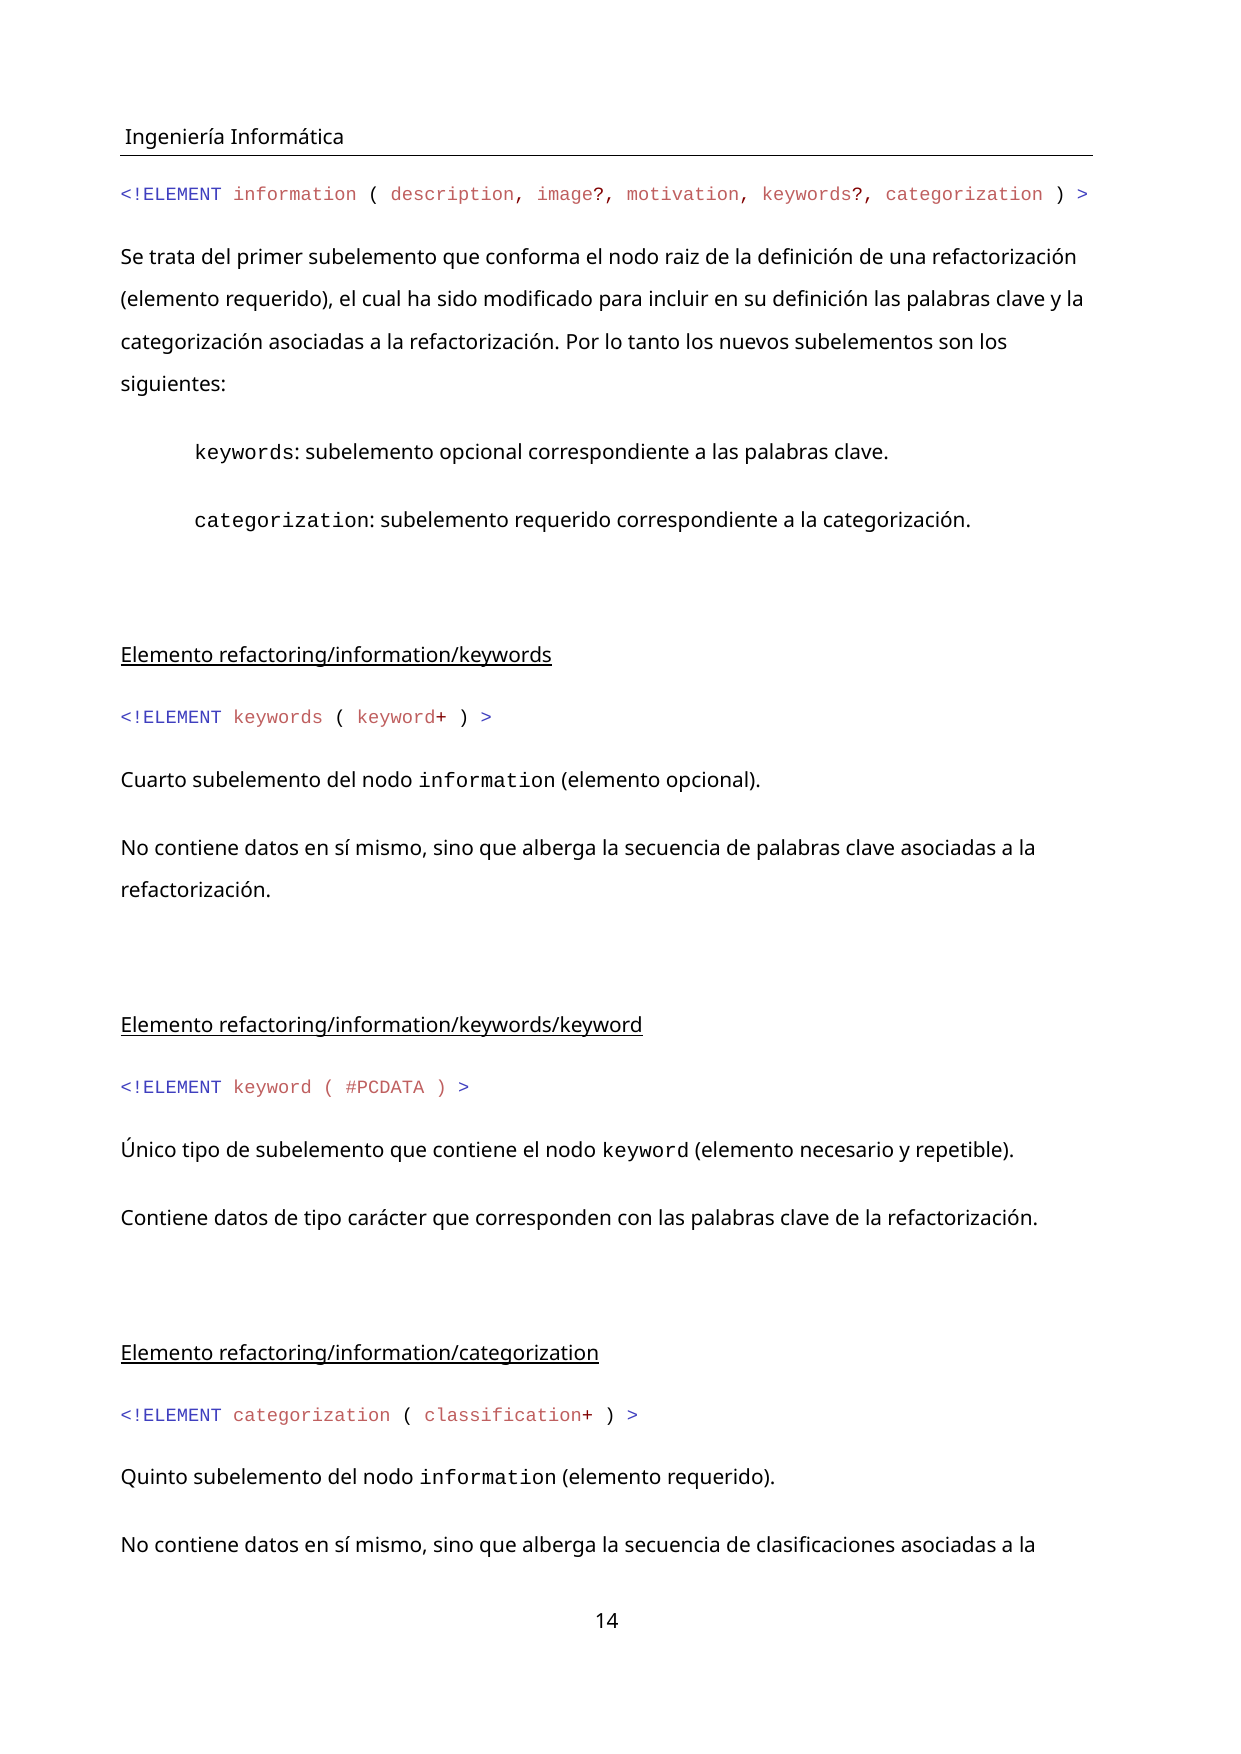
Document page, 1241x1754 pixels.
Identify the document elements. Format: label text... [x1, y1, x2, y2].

text No contiene datos en sí mismo, sino que alberga la secuencia de palabras clave asociadas a la refactorización. [120, 833, 1093, 904]
text Elemento refactoring/information/categorization [120, 1338, 1093, 1366]
text Cuarto subelemento del nodo information (elemento opcional). [120, 765, 1093, 793]
text <!ELEMENT keywords ( keyword+ ) > [120, 708, 1093, 729]
text <!ELEMENT keyword ( #PCDATA ) > [120, 1078, 1093, 1099]
text Elemento refactoring/information/keywords/keyword [120, 1011, 1093, 1039]
text categorization: subelemento requerido correspondiente a la categorización. [120, 505, 1093, 533]
text Contiene datos de tipo carácter que corresponden con las palabras clave de la refactorización. [120, 1203, 1093, 1231]
text Se trata del primer subelemento que conforma el nodo raiz de la definición de una refactorización (elemento requerido), el cual ha sido modificado para incluir en su definición las palabras clave y la categorización asociadas a la refactorización. Por lo tanto los nuevos subelementos son los siguientes: [120, 242, 1093, 398]
text <!ELEMENT categorization ( classification+ ) > [120, 1406, 1093, 1427]
text <!ELEMENT information ( description, image?, motivation, keywords?, categorization ) > [120, 185, 1093, 206]
text Elemento refactoring/information/keywords [120, 640, 1093, 669]
text No contiene datos en sí mismo, sino que alberga la secuencia de clasificaciones asociadas a la [120, 1530, 1093, 1559]
text Quinto subelemento del nodo information (elemento requerido). [120, 1462, 1093, 1491]
text Único tipo de subelemento que contiene el nodo keyword (elemento necesario y repetible). [120, 1135, 1093, 1163]
text keywords: subelemento opcional correspondiente a las palabras clave. [120, 437, 1093, 466]
